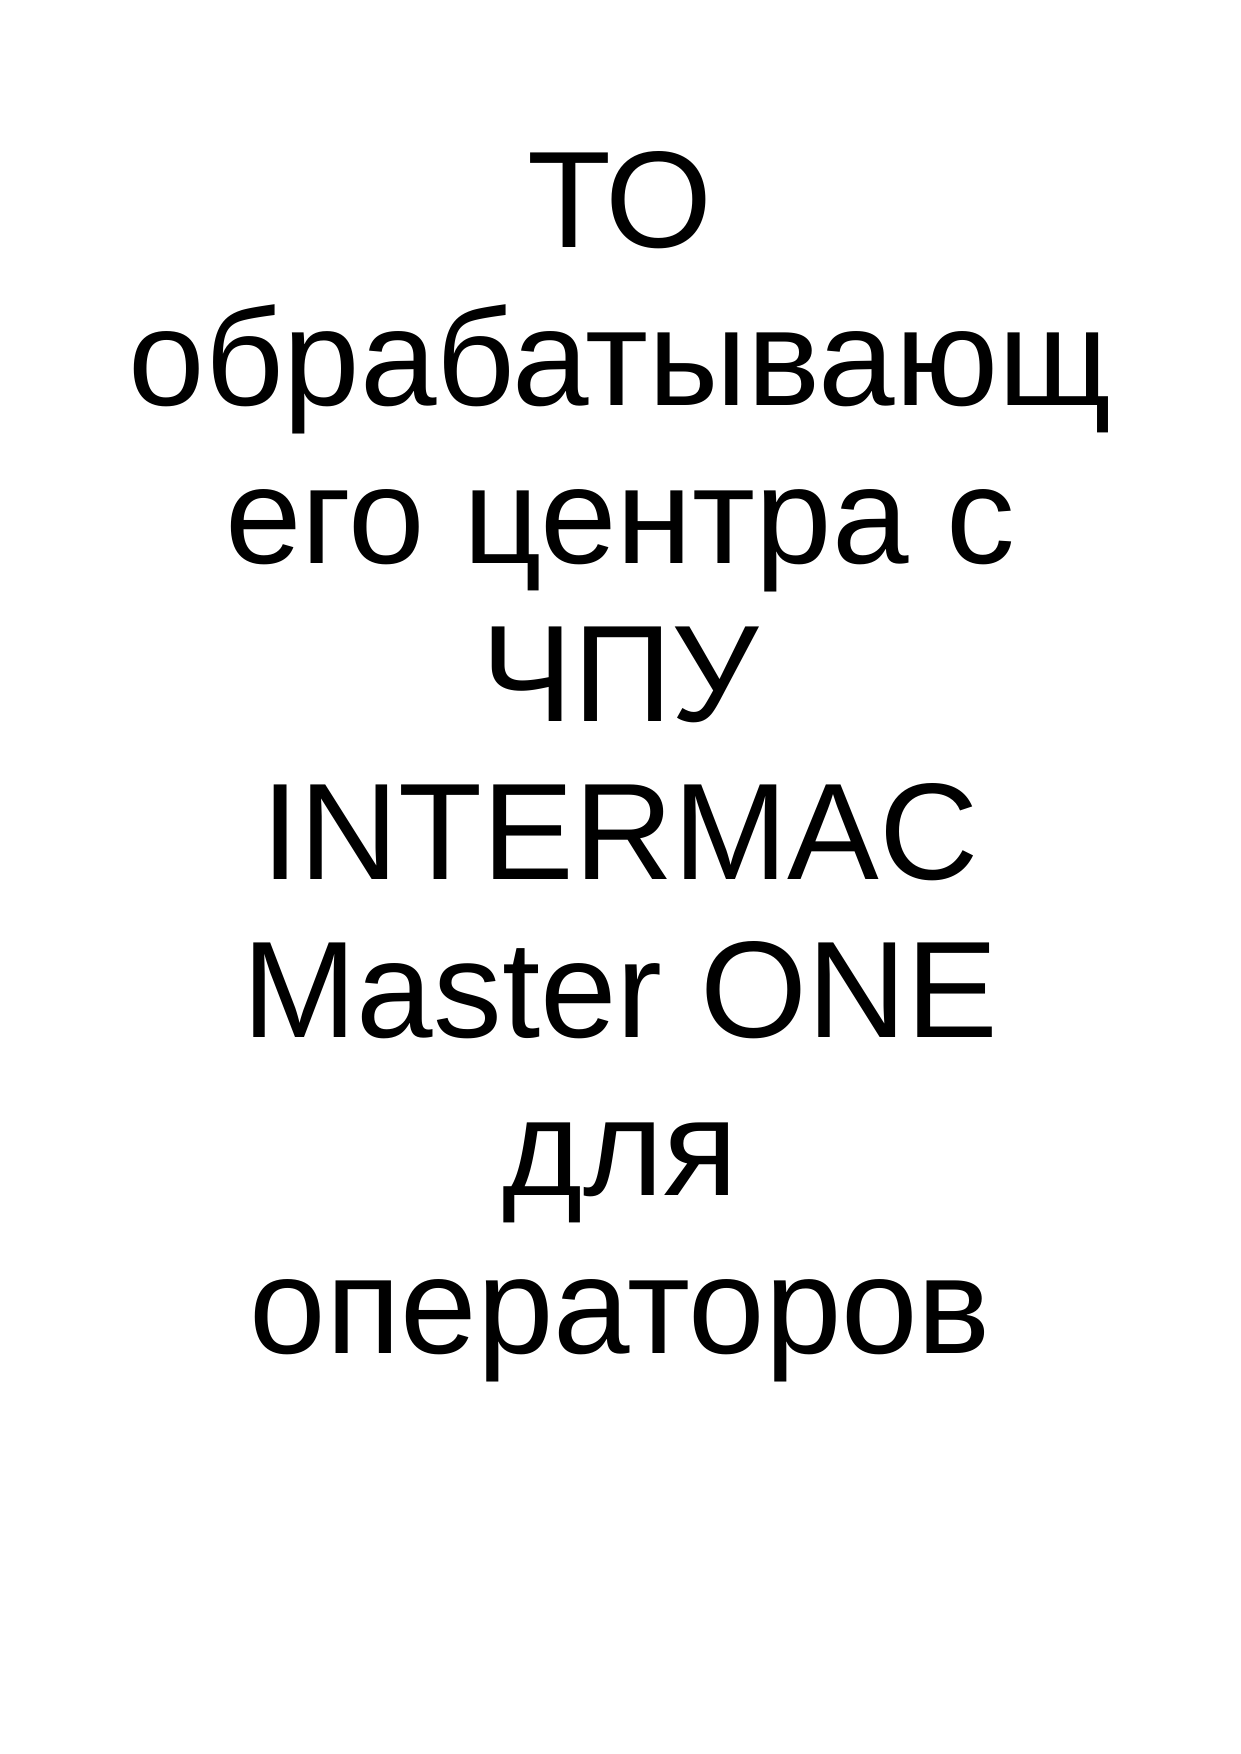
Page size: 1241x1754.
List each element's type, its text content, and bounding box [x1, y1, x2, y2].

text ТО обрабатывающего центра с ЧПУ INTERMAC Master ONE для операторов [118, 118, 1122, 1383]
